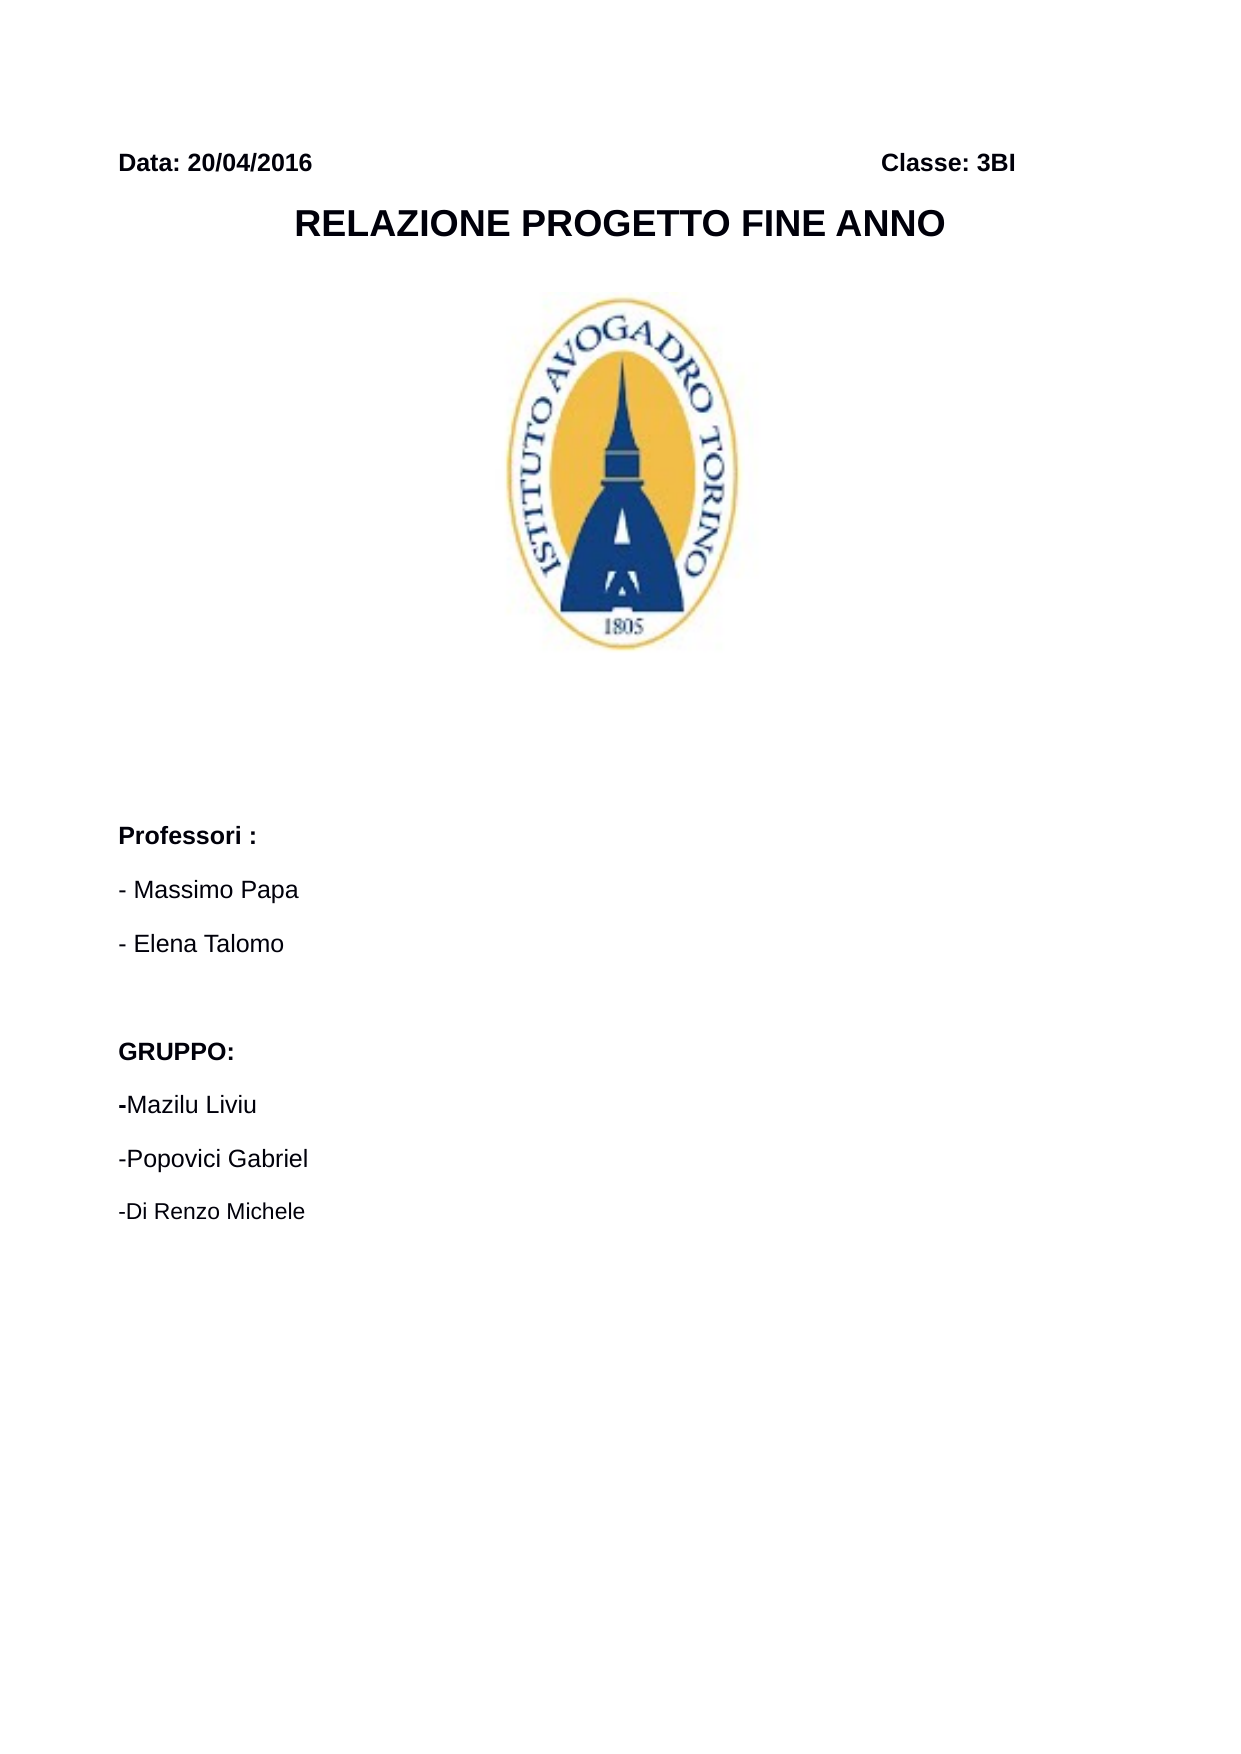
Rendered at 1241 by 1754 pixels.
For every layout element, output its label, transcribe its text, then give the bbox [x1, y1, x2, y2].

text -Di Renzo Michele [118, 1198, 1122, 1224]
text -Popovici Gabriel [118, 1144, 1122, 1173]
text - Elena Talomo [118, 929, 1122, 957]
text RELAZIONE PROGETTO FINE ANNO [118, 201, 1122, 244]
text -Mazilu Liviu [118, 1090, 1122, 1119]
text Data: 20/04/2016 Classe: 3BI [118, 148, 1122, 176]
text - Massimo Papa [118, 875, 1122, 904]
text GRUPPO: [118, 1036, 1122, 1065]
picture [400, 292, 848, 657]
text Professori : [118, 821, 1122, 850]
